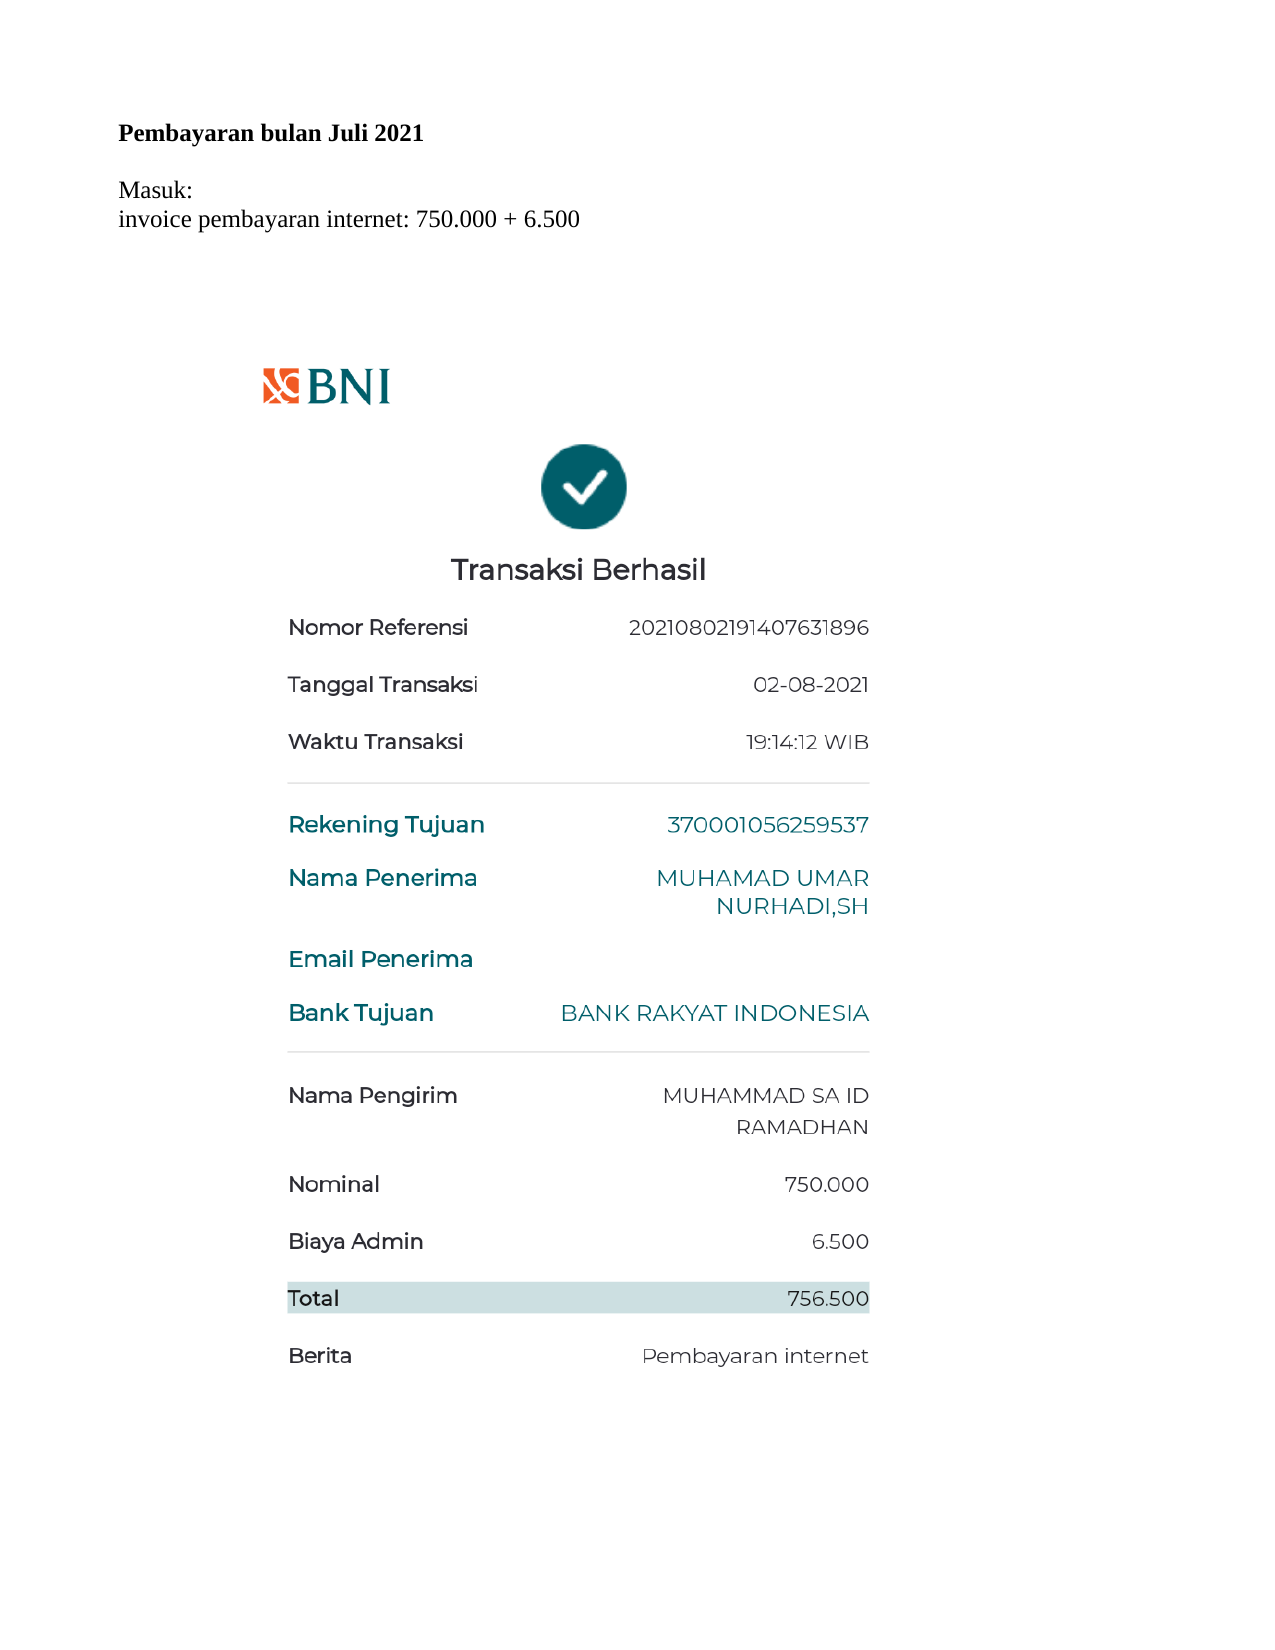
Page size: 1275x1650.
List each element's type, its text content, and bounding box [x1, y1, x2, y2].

picture [245, 341, 911, 1422]
text Pembayaran bulan Juli 2021 [118, 118, 1157, 147]
text invoice pembayaran internet: 750.000 + 6.500 [118, 204, 1157, 233]
text Masuk: [118, 176, 1157, 204]
